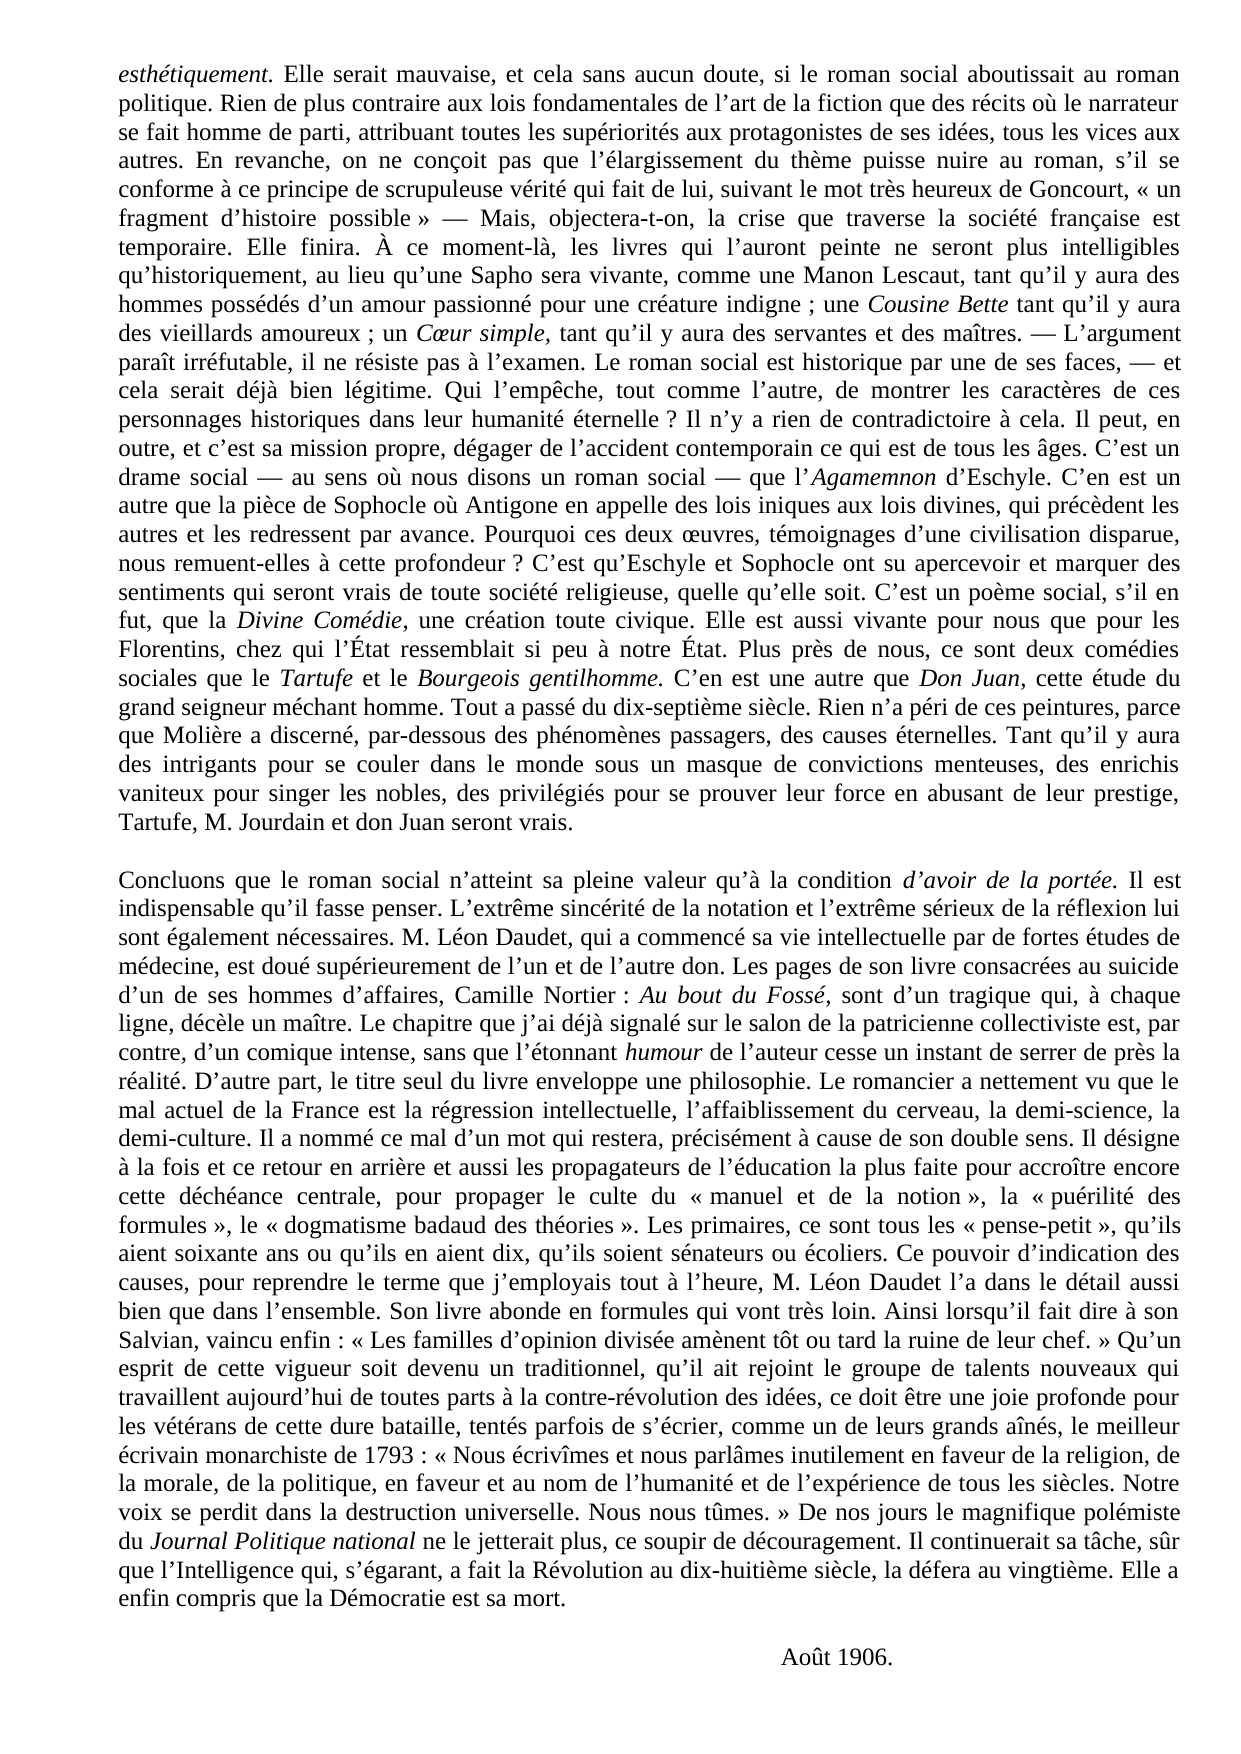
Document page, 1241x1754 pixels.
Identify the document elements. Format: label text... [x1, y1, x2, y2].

text Concluons que le roman social n’atteint sa pleine valeur qu’à la condition d’avoir de la portée. Il est indispensable qu’il fasse penser. L’extrême sincérité de la notation et l’extrême sérieux de la réflexion lui sont également nécessaires. M. Léon Daudet, qui a commencé sa vie intellectuelle par de fortes études de médecine, est doué supérieurement de l’un et de l’autre don. Les pages de son livre consacrées au suicide d’un de ses hommes d’affaires, Camille Nortier : Au bout du Fossé, sont d’un tragique qui, à chaque ligne, décèle un maître. Le chapitre que j’ai déjà signalé sur le salon de la patricienne collectiviste est, par contre, d’un comique intense, sans que l’étonnant humour de l’auteur cesse un instant de serrer de près la réalité. D’autre part, le titre seul du livre enveloppe une philosophie. Le romancier a nettement vu que le mal actuel de la France est la régression intellectuelle, l’affaiblissement du cerveau, la demi-science, la demi-culture. Il a nommé ce mal d’un mot qui restera, précisément à cause de son double sens. Il désigne à la fois et ce retour en arrière et aussi les propagateurs de l’éducation la plus faite pour accroître encore cette déchéance centrale, pour propager le culte du « manuel et de la notion », la « puérilité des formules », le « dogmatisme badaud des théories ». Les primaires, ce sont tous les « pense-petit », qu’ils aient soixante ans ou qu’ils en aient dix, qu’ils soient sénateurs ou écoliers. Ce pouvoir d’indication des causes, pour reprendre le terme que j’employais tout à l’heure, M. Léon Daudet l’a dans le détail aussi bien que dans l’ensemble. Son livre abonde en formules qui vont très loin. Ainsi lorsqu’il fait dire à son Salvian, vaincu enfin : « Les familles d’opinion divisée amènent tôt ou tard la ruine de leur chef. » Qu’un esprit de cette vigueur soit devenu un traditionnel, qu’il ait rejoint le groupe de talents nouveaux qui travaillent aujourd’hui de toutes parts à la contre-révolution des idées, ce doit être une joie profonde pour les vétérans de cette dure bataille, tentés parfois de s’écrier, comme un de leurs grands aînés, le meilleur écrivain monarchiste de 1793 : « Nous écrivîmes et nous parlâmes inutilement en faveur de la religion, de la morale, de la politique, en faveur et au nom de l’humanité et de l’expérience de tous les siècles. Notre voix se perdit dans la destruction universelle. Nous nous tûmes. » De nos jours le magnifique polémiste du Journal Politique national ne le jetterait plus, ce soupir de découragement. Il continuerait sa tâche, sûr que l’Intelligence qui, s’égarant, a fait la Révolution au dix-huitième siècle, la défera au vingtième. Elle a enfin compris que la Démocratie est sa mort. [118, 865, 1181, 1612]
text Août 1906. [118, 1642, 1181, 1671]
text esthétiquement. Elle serait mauvaise, et cela sans aucun doute, si le roman social aboutissait au roman politique. Rien de plus contraire aux lois fondamentales de l’art de la fiction que des récits où le narrateur se fait homme de parti, attribuant toutes les supériorités aux protagonistes de ses idées, tous les vices aux autres. En revanche, on ne conçoit pas que l’élargissement du thème puisse nuire au roman, s’il se conforme à ce principe de scrupuleuse vérité qui fait de lui, suivant le mot très heureux de Goncourt, « un fragment d’histoire possible » — Mais, objectera-t-on, la crise que traverse la société française est temporaire. Elle finira. À ce moment-là, les livres qui l’auront peinte ne seront plus intelligibles qu’historiquement, au lieu qu’une Sapho sera vivante, comme une Manon Lescaut, tant qu’il y aura des hommes possédés d’un amour passionné pour une créature indigne ; une Cousine Bette tant qu’il y aura des vieillards amoureux ; un Cœur simple, tant qu’il y aura des servantes et des maîtres. — L’argument paraît irréfutable, il ne résiste pas à l’examen. Le roman social est historique par une de ses faces, — et cela serait déjà bien légitime. Qui l’empêche, tout comme l’autre, de montrer les caractères de ces personnages historiques dans leur humanité éternelle ? Il n’y a rien de contradictoire à cela. Il peut, en outre, et c’est sa mission propre, dégager de l’accident contemporain ce qui est de tous les âges. C’est un drame social — au sens où nous disons un roman social — que l’Agamemnon d’Eschyle. C’en est un autre que la pièce de Sophocle où Antigone en appelle des lois iniques aux lois divines, qui précèdent les autres et les redressent par avance. Pourquoi ces deux œuvres, témoignages d’une civilisation disparue, nous remuent-elles à cette profondeur ? C’est qu’Eschyle et Sophocle ont su apercevoir et marquer des sentiments qui seront vrais de toute société religieuse, quelle qu’elle soit. C’est un poème social, s’il en fut, que la Divine Comédie, une création toute civique. Elle est aussi vivante pour nous que pour les Florentins, chez qui l’État ressemblait si peu à notre État. Plus près de nous, ce sont deux comédies sociales que le Tartufe et le Bourgeois gentilhomme. C’en est une autre que Don Juan, cette étude du grand seigneur méchant homme. Tout a passé du dix-septième siècle. Rien n’a péri de ces peintures, parce que Molière a discerné, par-dessous des phénomènes passagers, des causes éternelles. Tant qu’il y aura des intrigants pour se couler dans le monde sous un masque de convictions menteuses, des enrichis vaniteux pour singer les nobles, des privilégiés pour se prouver leur force en abusant de leur prestige, Tartufe, M. Jourdain et don Juan seront vrais. [118, 59, 1181, 835]
